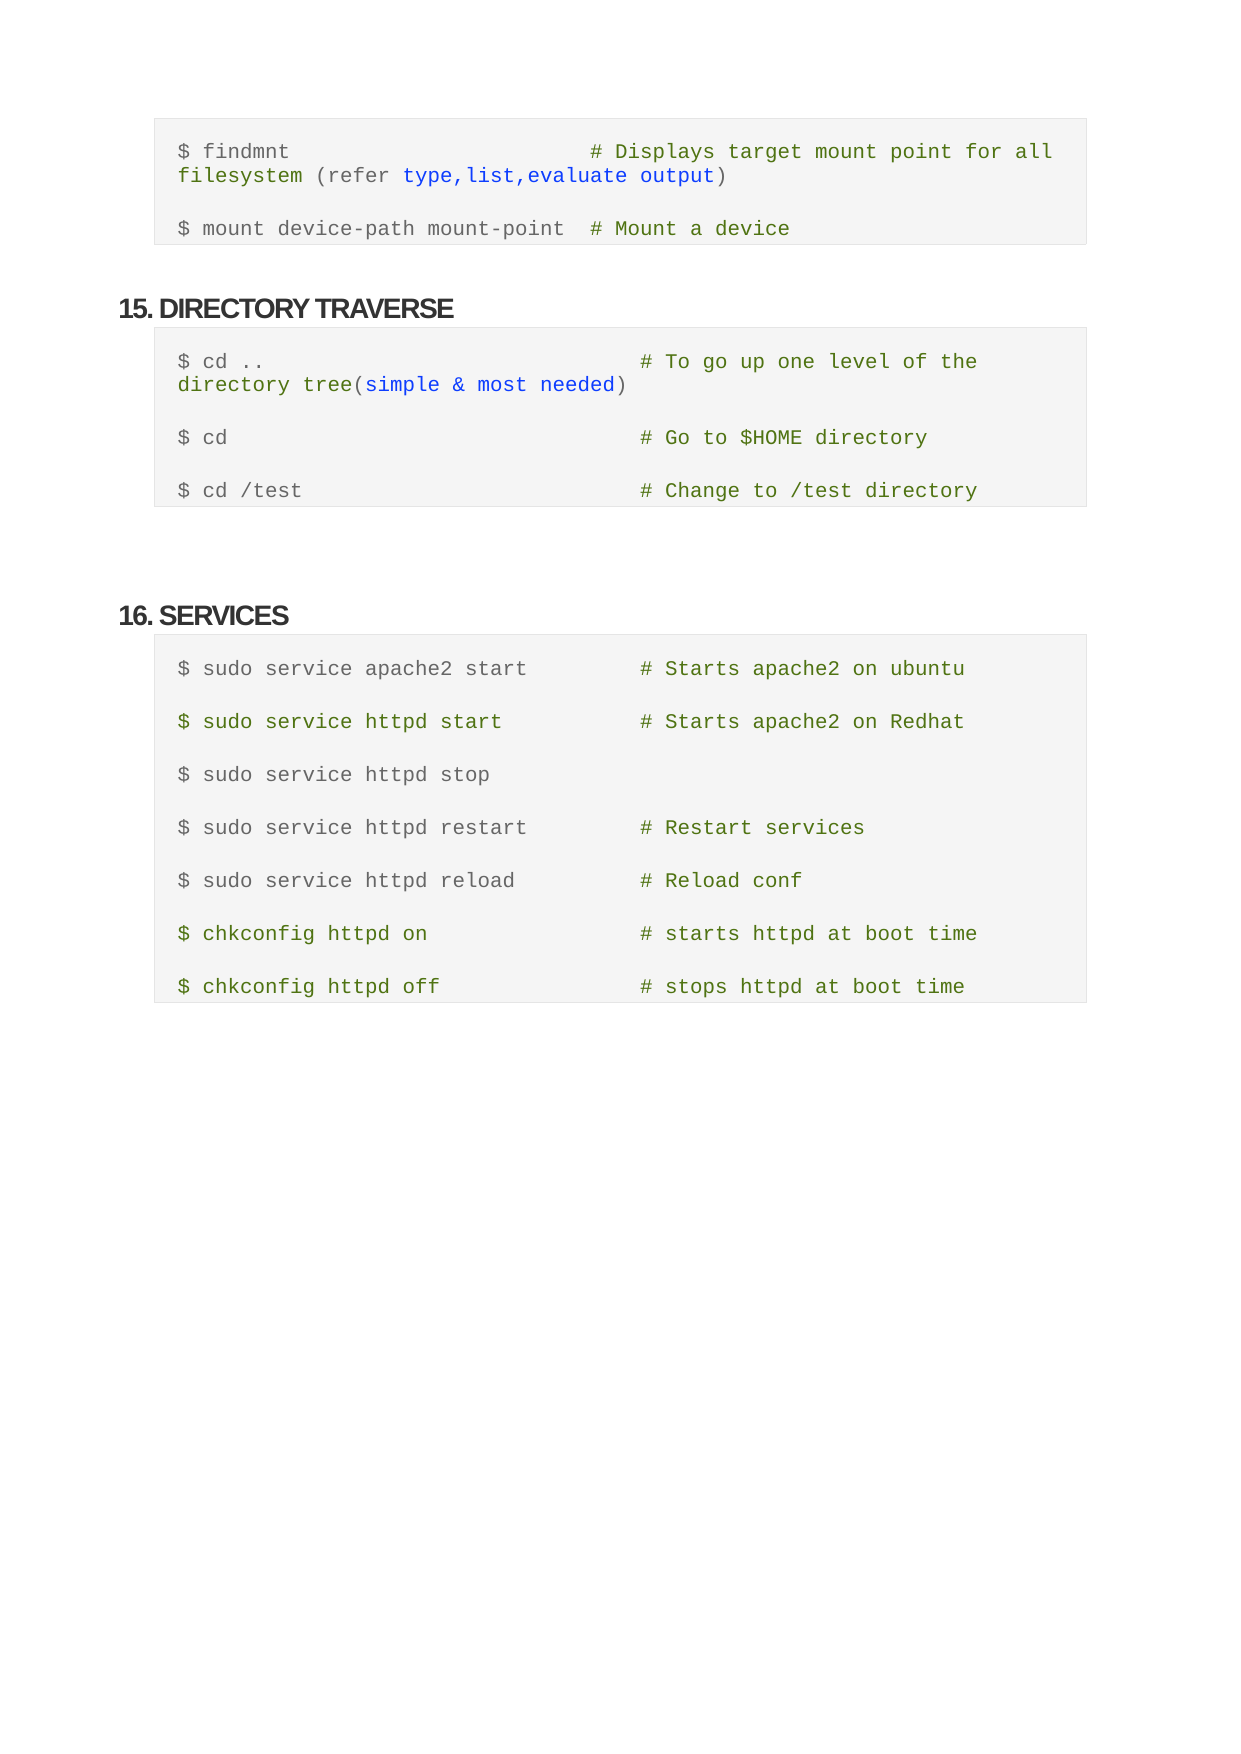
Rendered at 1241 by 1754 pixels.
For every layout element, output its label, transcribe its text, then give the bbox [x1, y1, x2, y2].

text $ sudo service httpd restart # Restart services [155, 793, 1086, 841]
text $ sudo service httpd stop [155, 740, 1086, 787]
text $ sudo service httpd reload # Reload conf [155, 847, 1086, 894]
text $ cd .. # To go up one level of the directory tree(simple & most needed) [155, 328, 1086, 398]
text $ findmnt # Displays target mount point for all filesystem (refer type,list,evaluate output) [155, 119, 1086, 189]
subtitle 15. DIRECTORY TRAVERSE [118, 274, 1122, 324]
subtitle 16. Services [118, 581, 1122, 631]
text $ sudo service apache2 start # Starts apache2 on ubuntu [155, 635, 1086, 681]
text $ chkconfig httpd on # starts httpd at boot time [155, 900, 1086, 947]
text $ mount device-path mount-point # Mount a device [155, 195, 1086, 244]
text $ chkconfig httpd off # stops httpd at boot time [155, 953, 1086, 1002]
text $ sudo service httpd start # Starts apache2 on Redhat [155, 687, 1086, 734]
text $ cd /test # Change to /test directory [155, 457, 1086, 506]
text $ cd # Go to $HOME directory [155, 404, 1086, 451]
